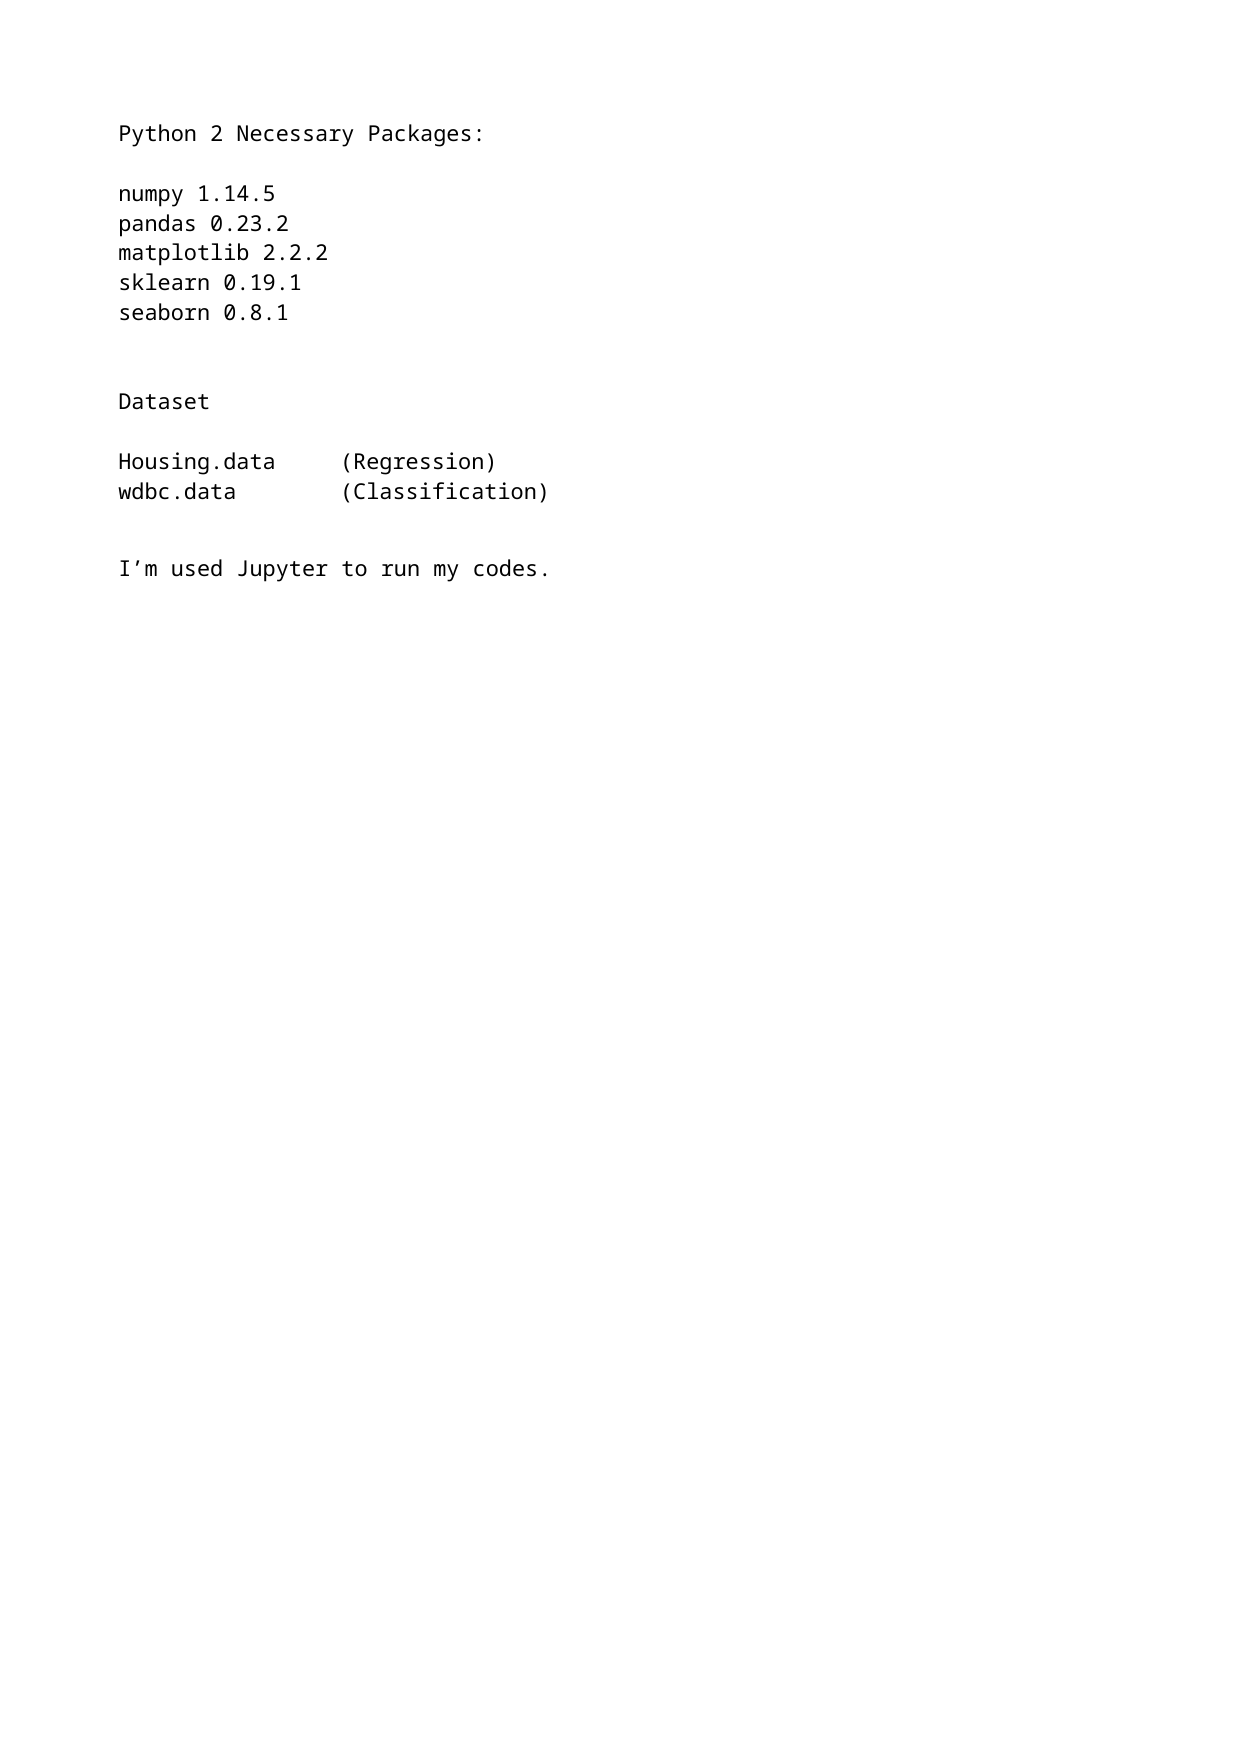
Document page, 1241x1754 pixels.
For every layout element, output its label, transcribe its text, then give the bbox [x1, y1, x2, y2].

text Housing.data (Regression) [118, 446, 1122, 476]
text Python 2 Necessary Packages: [118, 118, 1122, 148]
text numpy 1.14.5 [118, 178, 1122, 207]
text seaborn 0.8.1 [118, 297, 1122, 327]
text Dataset [118, 386, 1122, 416]
text I’m used Jupyter to run my codes. [118, 553, 1122, 582]
text pandas 0.23.2 [118, 207, 1122, 237]
text wdbc.data (Classification) [118, 476, 1122, 505]
text sklearn 0.19.1 [118, 267, 1122, 297]
text matplotlib 2.2.2 [118, 237, 1122, 267]
